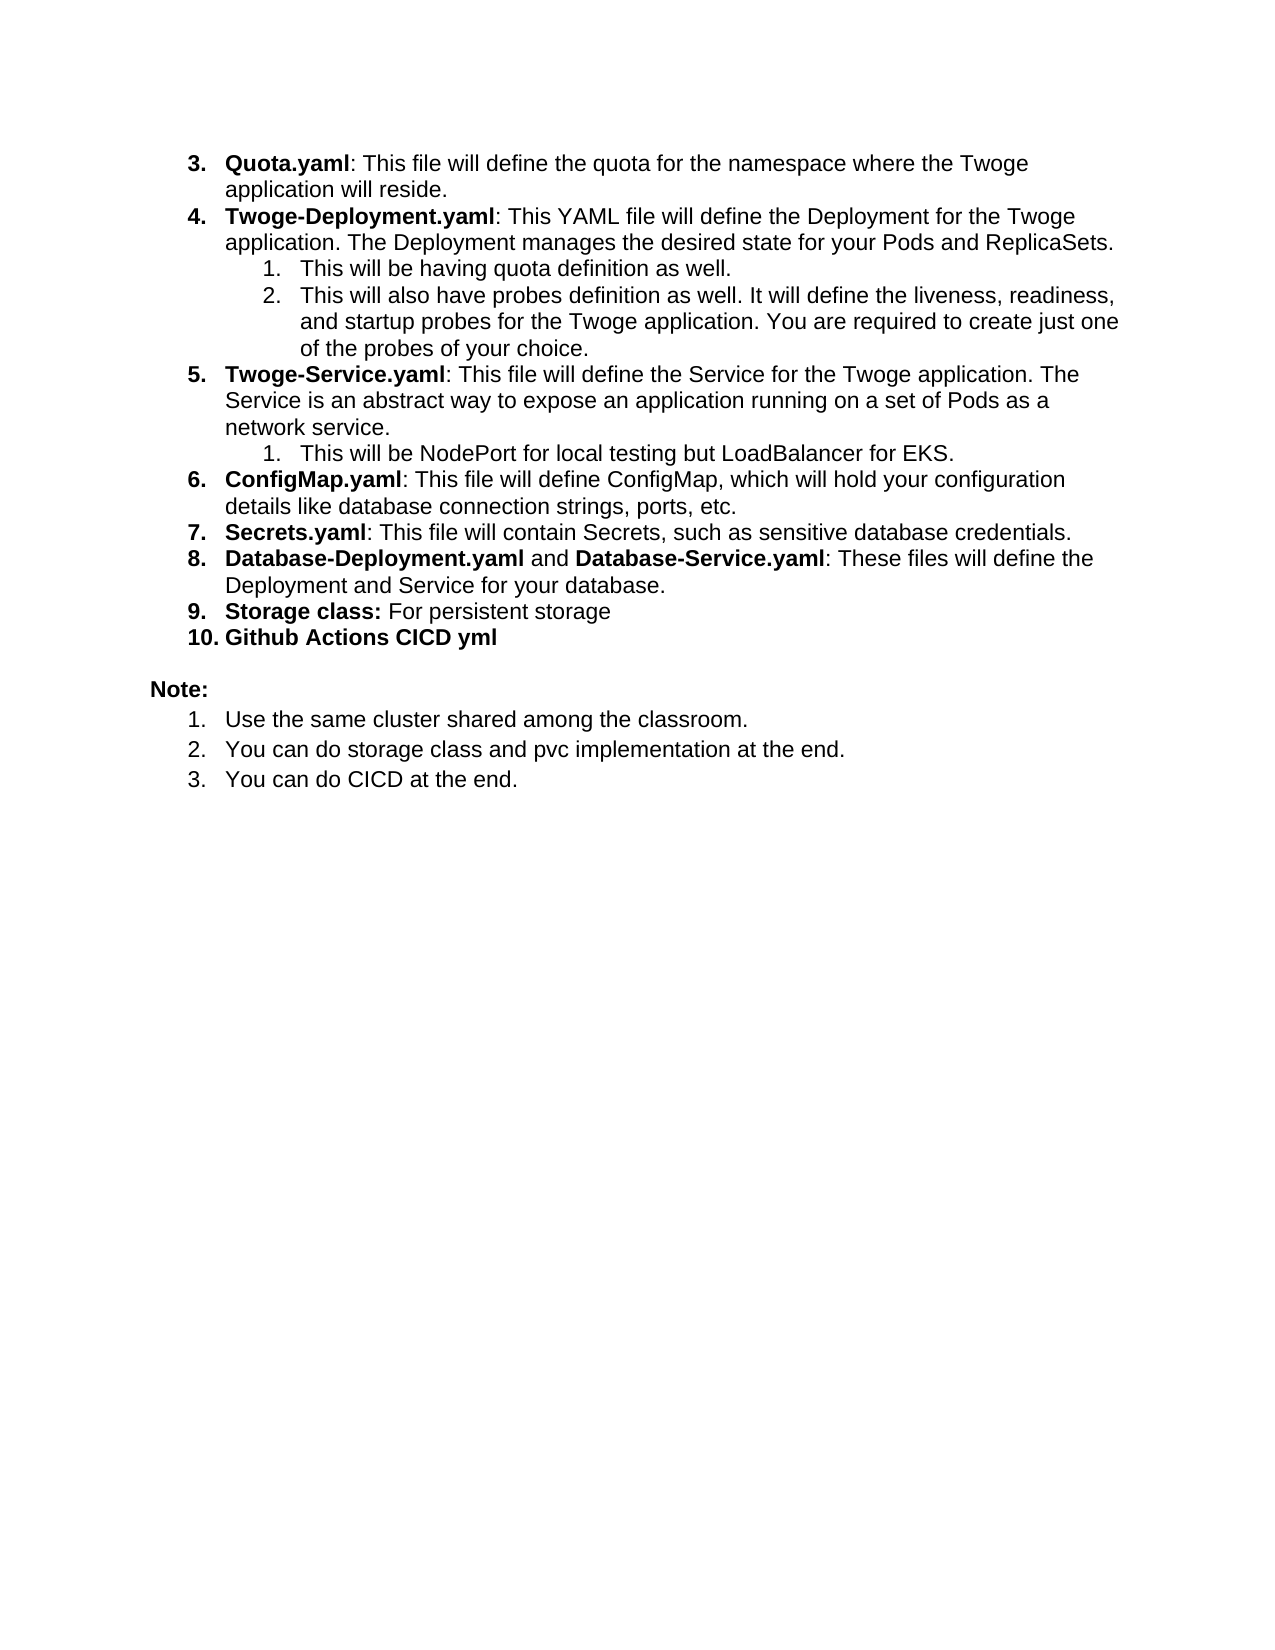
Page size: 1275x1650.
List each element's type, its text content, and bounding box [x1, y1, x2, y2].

list You can do storage class and pvc implementation at the end. [187, 736, 1125, 762]
list Storage class: For persistent storage [187, 598, 1125, 624]
text Note: [150, 676, 1125, 702]
list You can do CICD at the end. [187, 766, 1125, 793]
list This will be NodePort for local testing but LoadBalancer for EKS. [262, 440, 1125, 466]
list ConfigMap.yaml: This file will define ConfigMap, which will hold your configuration details like database connection strings, ports, etc. [187, 466, 1125, 519]
list Quota.yaml: This file will define the quota for the namespace where the Twoge application will reside. [187, 150, 1125, 203]
list This will also have probes definition as well. It will define the liveness, readiness, and startup probes for the Twoge application. You are required to create just one of the probes of your choice. [262, 282, 1125, 361]
list Use the same cluster shared among the classroom. [187, 706, 1125, 732]
list This will be having quota definition as well. [262, 255, 1125, 282]
list Twoge-Service.yaml: This file will define the Service for the Twoge application. The Service is an abstract way to expose an application running on a set of Pods as a network service. [187, 361, 1125, 440]
list Twoge-Deployment.yaml: This YAML file will define the Deployment for the Twoge application. The Deployment manages the desired state for your Pods and ReplicaSets. [187, 203, 1125, 255]
list Github Actions CICD yml [187, 624, 1125, 651]
list Secrets.yaml: This file will contain Secrets, such as sensitive database credentials. [187, 519, 1125, 545]
list Database-Deployment.yaml and Database-Service.yaml: These files will define the Deployment and Service for your database. [187, 545, 1125, 598]
